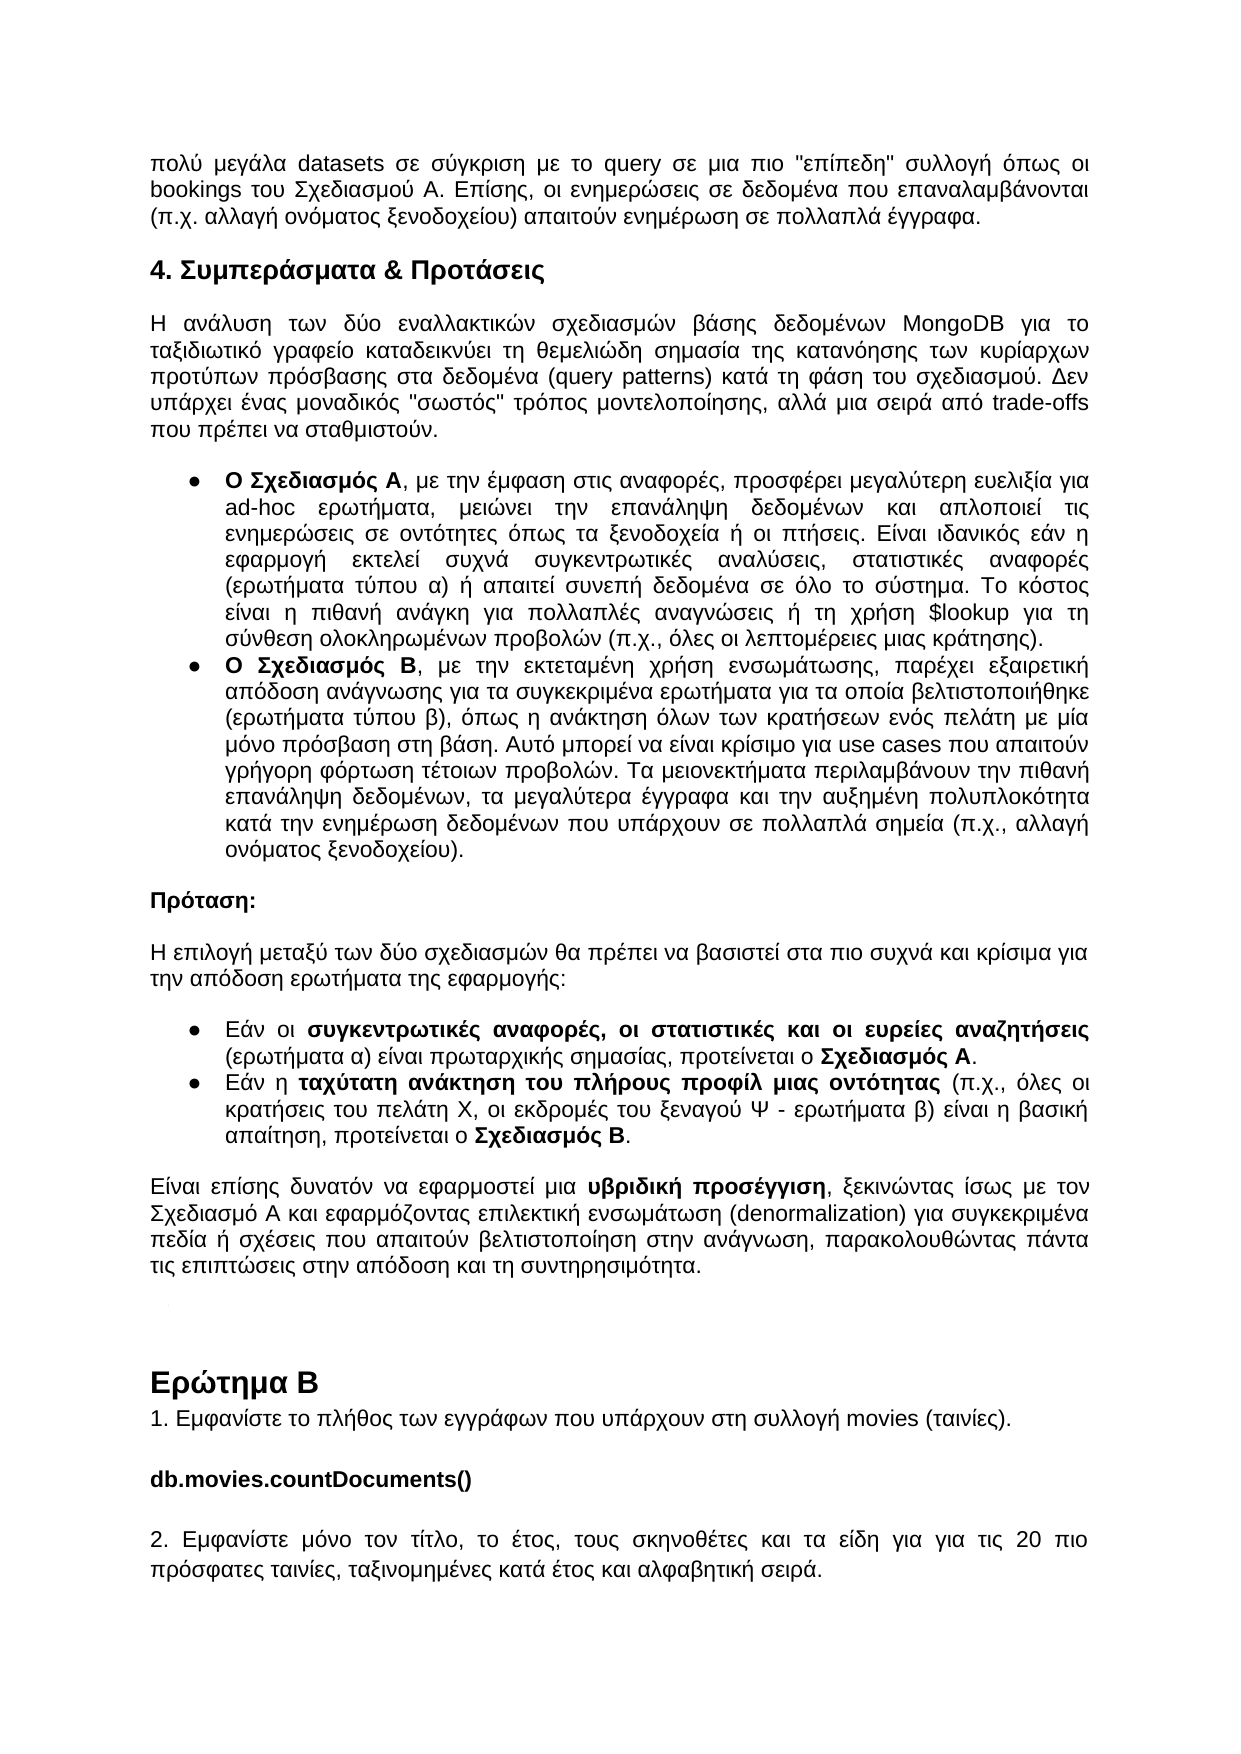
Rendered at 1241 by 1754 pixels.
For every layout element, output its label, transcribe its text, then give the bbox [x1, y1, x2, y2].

text db.movies.countDocuments() [150, 1466, 1090, 1492]
text Ερώτημα Β [150, 1364, 1090, 1400]
text Η ανάλυση των δύο εναλλακτικών σχεδιασμών βάσης δεδομένων MongoDB για το ταξιδιωτικό γραφείο καταδεικνύει τη θεμελιώδη σημασία της κατανόησης των κυρίαρχων προτύπων πρόσβασης στα δεδομένα (query patterns) κατά τη φάση του σχεδιασμού. Δεν υπάρχει ένας μοναδικός "σωστός" τρόπος μοντελοποίησης, αλλά μια σειρά από trade-offs που πρέπει να σταθμιστούν. [150, 310, 1090, 442]
text Πρόταση: [150, 887, 1090, 914]
text πολύ μεγάλα datasets σε σύγκριση με το query σε μια πιο "επίπεδη" συλλογή όπως οι bookings του Σχεδιασμού Α. Επίσης, οι ενημερώσεις σε δεδομένα που επαναλαμβάνονται (π.χ. αλλαγή ονόματος ξενοδοχείου) απαιτούν ενημέρωση σε πολλαπλά έγγραφα. [150, 150, 1090, 229]
text 4. Συμπεράσματα & Προτάσεις [150, 254, 1090, 285]
list Εάν η ταχύτατη ανάκτηση του πλήρους προφίλ μιας οντότητας (π.χ., όλες οι κρατήσεις του πελάτη Χ, οι εκδρομές του ξεναγού Ψ - ερωτήματα β) είναι η βασική απαίτηση, προτείνεται ο Σχεδιασμός Β. [187, 1069, 1090, 1148]
text 2. Εμφανίστε μόνο τον τίτλο, το έτος, τους σκηνοθέτες και τα είδη για για τις 20 πιο πρόσφατες ταινίες, ταξινομημένες κατά έτος και αλφαβητική σειρά. [150, 1526, 1090, 1583]
text 1. Εμφανίστε το πλήθος των εγγράφων που υπάρχουν στη συλλογή movies (ταινίες). [150, 1405, 1090, 1432]
text Η επιλογή μεταξύ των δύο σχεδιασμών θα πρέπει να βασιστεί στα πιο συχνά και κρίσιμα για την απόδοση ερωτήματα της εφαρμογής: [150, 939, 1090, 991]
list Ο Σχεδιασμός Β, με την εκτεταμένη χρήση ενσωμάτωσης, παρέχει εξαιρετική απόδοση ανάγνωσης για τα συγκεκριμένα ερωτήματα για τα οποία βελτιστοποιήθηκε (ερωτήματα τύπου β), όπως η ανάκτηση όλων των κρατήσεων ενός πελάτη με μία μόνο πρόσβαση στη βάση. Αυτό μπορεί να είναι κρίσιμο για use cases που απαιτούν γρήγορη φόρτωση τέτοιων προβολών. Τα μειονεκτήματα περιλαμβάνουν την πιθανή επανάληψη δεδομένων, τα μεγαλύτερα έγγραφα και την αυξημένη πολυπλοκότητα κατά την ενημέρωση δεδομένων που υπάρχουν σε πολλαπλά σημεία (π.χ., αλλαγή ονόματος ξενοδοχείου). [187, 652, 1090, 862]
list Εάν οι συγκεντρωτικές αναφορές, οι στατιστικές και οι ευρείες αναζητήσεις (ερωτήματα α) είναι πρωταρχικής σημασίας, προτείνεται ο Σχεδιασμός Α. [187, 1016, 1090, 1069]
text Είναι επίσης δυνατόν να εφαρμοστεί μια υβριδική προσέγγιση, ξεκινώντας ίσως με τον Σχεδιασμό Α και εφαρμόζοντας επιλεκτική ενσωμάτωση (denormalization) για συγκεκριμένα πεδία ή σχέσεις που απαιτούν βελτιστοποίηση στην ανάγνωση, παρακολουθώντας πάντα τις επιπτώσεις στην απόδοση και τη συντηρησιμότητα. [150, 1173, 1090, 1279]
list Ο Σχεδιασμός Α, με την έμφαση στις αναφορές, προσφέρει μεγαλύτερη ευελιξία για ad-hoc ερωτήματα, μειώνει την επανάληψη δεδομένων και απλοποιεί τις ενημερώσεις σε οντότητες όπως τα ξενοδοχεία ή οι πτήσεις. Είναι ιδανικός εάν η εφαρμογή εκτελεί συχνά συγκεντρωτικές αναλύσεις, στατιστικές αναφορές (ερωτήματα τύπου α) ή απαιτεί συνεπή δεδομένα σε όλο το σύστημα. Το κόστος είναι η πιθανή ανάγκη για πολλαπλές αναγνώσεις ή τη χρήση $lookup για τη σύνθεση ολοκληρωμένων προβολών (π.χ., όλες οι λεπτομέρειες μιας κράτησης). [187, 467, 1090, 652]
